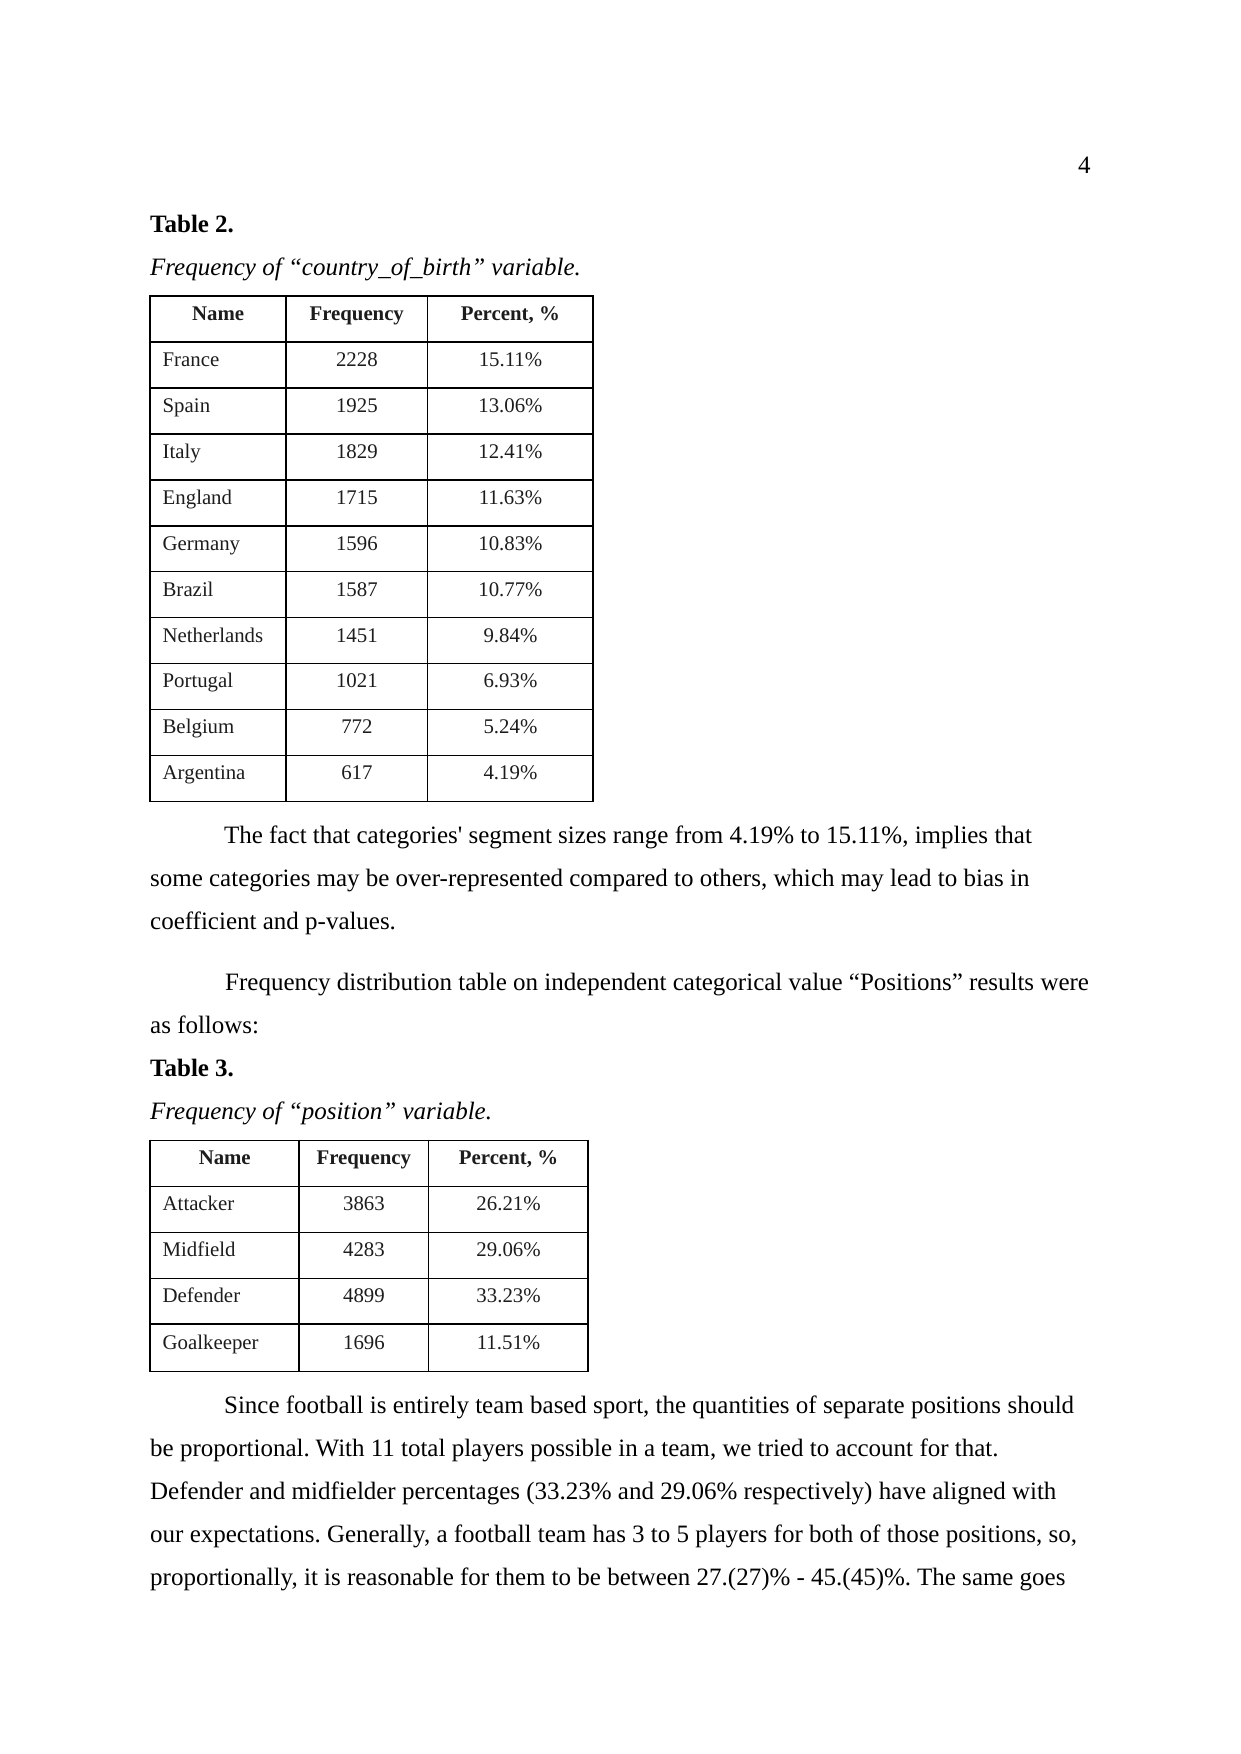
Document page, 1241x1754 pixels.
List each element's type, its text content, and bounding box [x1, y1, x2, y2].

table_cell 1021 [287, 664, 427, 709]
text The fact that categories' segment sizes range from 4.19% to 15.11%, implies that some categories may be over-represented compared to others, which may lead to bias in coefficient and p-values. [150, 820, 1090, 935]
table_cell Portugal [151, 664, 285, 709]
table_cell 3863 [300, 1187, 428, 1231]
table_cell 11.63% [428, 481, 592, 525]
table_cell 5.24% [428, 710, 592, 754]
table_header Frequency [287, 297, 427, 341]
table_cell 1925 [287, 389, 427, 433]
table_cell 29.06% [429, 1233, 587, 1277]
table_cell Argentina [151, 756, 285, 801]
table_cell 1587 [287, 572, 427, 617]
table_cell 4899 [300, 1279, 428, 1323]
table_cell Brazil [151, 572, 285, 617]
table_cell 12.41% [428, 435, 592, 479]
table_cell 10.77% [428, 572, 592, 617]
table_header Percent, % [428, 297, 592, 341]
table_cell 772 [287, 710, 427, 754]
text Table 3. [150, 1053, 1090, 1082]
table_cell 10.83% [428, 527, 592, 571]
table_cell 26.21% [429, 1187, 587, 1231]
table_cell 4.19% [428, 756, 592, 801]
table_cell 2228 [287, 343, 427, 387]
table_header Percent, % [429, 1141, 587, 1186]
table_cell 6.93% [428, 664, 592, 709]
table_cell England [151, 481, 285, 525]
table_cell 1596 [287, 527, 427, 571]
table_cell 1696 [300, 1325, 428, 1371]
table_cell Midfield [151, 1233, 298, 1277]
table_cell 13.06% [428, 389, 592, 433]
table_cell Spain [151, 389, 285, 433]
text Frequency distribution table on independent categorical value “Positions” results were as follows: [150, 967, 1090, 1039]
table_cell 617 [287, 756, 427, 801]
text Table 2. [150, 209, 1090, 238]
table_cell 33.23% [429, 1279, 587, 1323]
text Since football is entirely team based sport, the quantities of separate positions should be proportional. With 11 total players possible in a team, we tried to account for that. Defender and midfielder percentages (33.23% and 29.06% respectively) have aligned with our expectations. Generally, a football team has 3 to 5 players for both of those positions, so, proportionally, it is reasonable for them to be between 27.(27)% - 45.(45)%. The same goes [150, 1390, 1090, 1591]
table_cell Italy [151, 435, 285, 479]
table_header Name [151, 297, 285, 341]
table_cell Goalkeeper [151, 1325, 298, 1371]
table_cell France [151, 343, 285, 387]
text Frequency of “position” variable. [150, 1096, 1090, 1125]
table_cell 15.11% [428, 343, 592, 387]
table_header Name [151, 1141, 298, 1186]
table_cell 4283 [300, 1233, 428, 1277]
table_cell Netherlands [151, 618, 285, 663]
table_cell 9.84% [428, 618, 592, 663]
table_cell 11.51% [429, 1325, 587, 1371]
table_cell 1829 [287, 435, 427, 479]
table_cell 1451 [287, 618, 427, 663]
table_cell Defender [151, 1279, 298, 1323]
text Frequency of “country_of_birth” variable. [150, 252, 1090, 281]
table_cell Belgium [151, 710, 285, 754]
table_header Frequency [300, 1141, 428, 1186]
table_cell 1715 [287, 481, 427, 525]
table_cell Germany [151, 527, 285, 571]
table_cell Attacker [151, 1187, 298, 1231]
